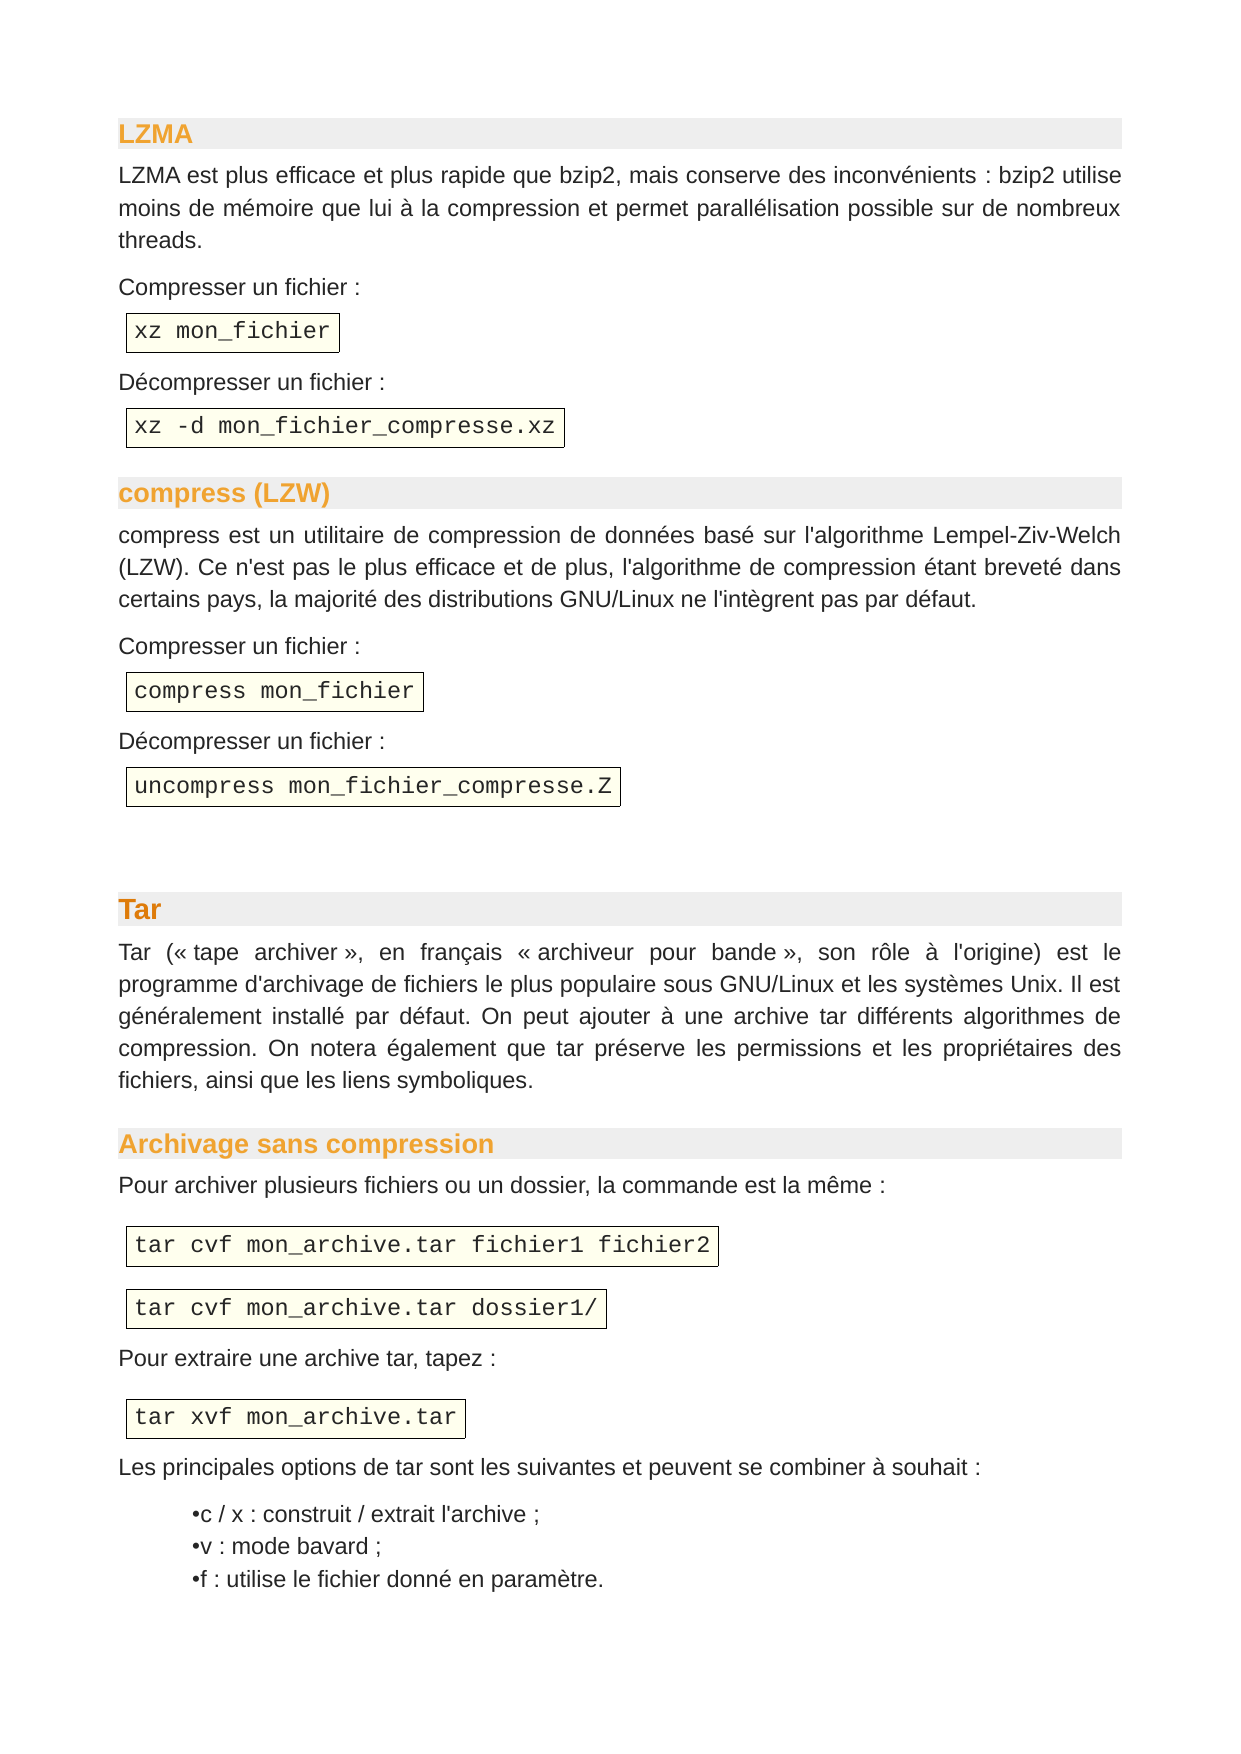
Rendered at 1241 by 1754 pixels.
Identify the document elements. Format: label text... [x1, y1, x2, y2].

text compress est un utilitaire de compression de données basé sur l'algorithme Lempel-Ziv-Welch (LZW). Ce n'est pas le plus efficace et de plus, l'algorithme de compression étant breveté dans certains pays, la majorité des distributions GNU/Linux ne l'intègrent pas par défaut. [118, 521, 1122, 612]
text compress mon_fichier [127, 673, 423, 711]
subtitle compress (LZW) [118, 477, 1122, 509]
list v : mode bavard ; [118, 1533, 1122, 1560]
text Compresser un fichier : [118, 632, 1122, 659]
text Tar (« tape archiver », en français « archiveur pour bande », son rôle à l'origine) est le programme d'archivage de fichiers le plus populaire sous GNU/Linux et les systèmes Unix. Il est généralement installé par défaut. On peut ajouter à une archive tar différents algorithmes de compression. On notera également que tar préserve les permissions et les propriétaires des fichiers, ainsi que les liens symboliques. [118, 938, 1122, 1094]
subtitle Tar [118, 892, 1122, 926]
text [607, 1289, 1114, 1328]
text tar cvf mon_archive.tar dossier1/ [127, 1290, 606, 1328]
text tar cvf mon_archive.tar fichier1 fichier2 [127, 1227, 718, 1266]
text uncompress mon_fichier_compresse.Z [127, 768, 620, 806]
text Pour archiver plusieurs fichiers ou un dossier, la commande est la même : [118, 1172, 1122, 1199]
text [340, 313, 1114, 352]
text Décompresser un fichier : [118, 368, 1122, 395]
text Les principales options de tar sont les suivantes et peuvent se combiner à souhait : [118, 1453, 1122, 1480]
subtitle LZMA [118, 118, 1122, 149]
text Compresser un fichier : [118, 273, 1122, 300]
text xz -d mon_fichier_compresse.xz [127, 409, 564, 447]
text Décompresser un fichier : [118, 727, 1122, 754]
text tar xvf mon_archive.tar [127, 1400, 465, 1438]
text [719, 1226, 1114, 1266]
text xz mon_fichier [127, 314, 339, 352]
text [565, 408, 1114, 447]
list c / x : construit / extrait l'archive ; [118, 1500, 1122, 1527]
text LZMA est plus efficace et plus rapide que bzip2, mais conserve des inconvénients : bzip2 utilise moins de mémoire que lui à la compression et permet parallélisation possible sur de nombreux threads. [118, 162, 1122, 253]
list f : utilise le fichier donné en paramètre. [118, 1565, 1122, 1592]
text Pour extraire une archive tar, tapez : [118, 1344, 1122, 1371]
subtitle Archivage sans compression [118, 1128, 1122, 1159]
text [621, 767, 1114, 806]
text [466, 1399, 1114, 1438]
text [424, 672, 1114, 712]
